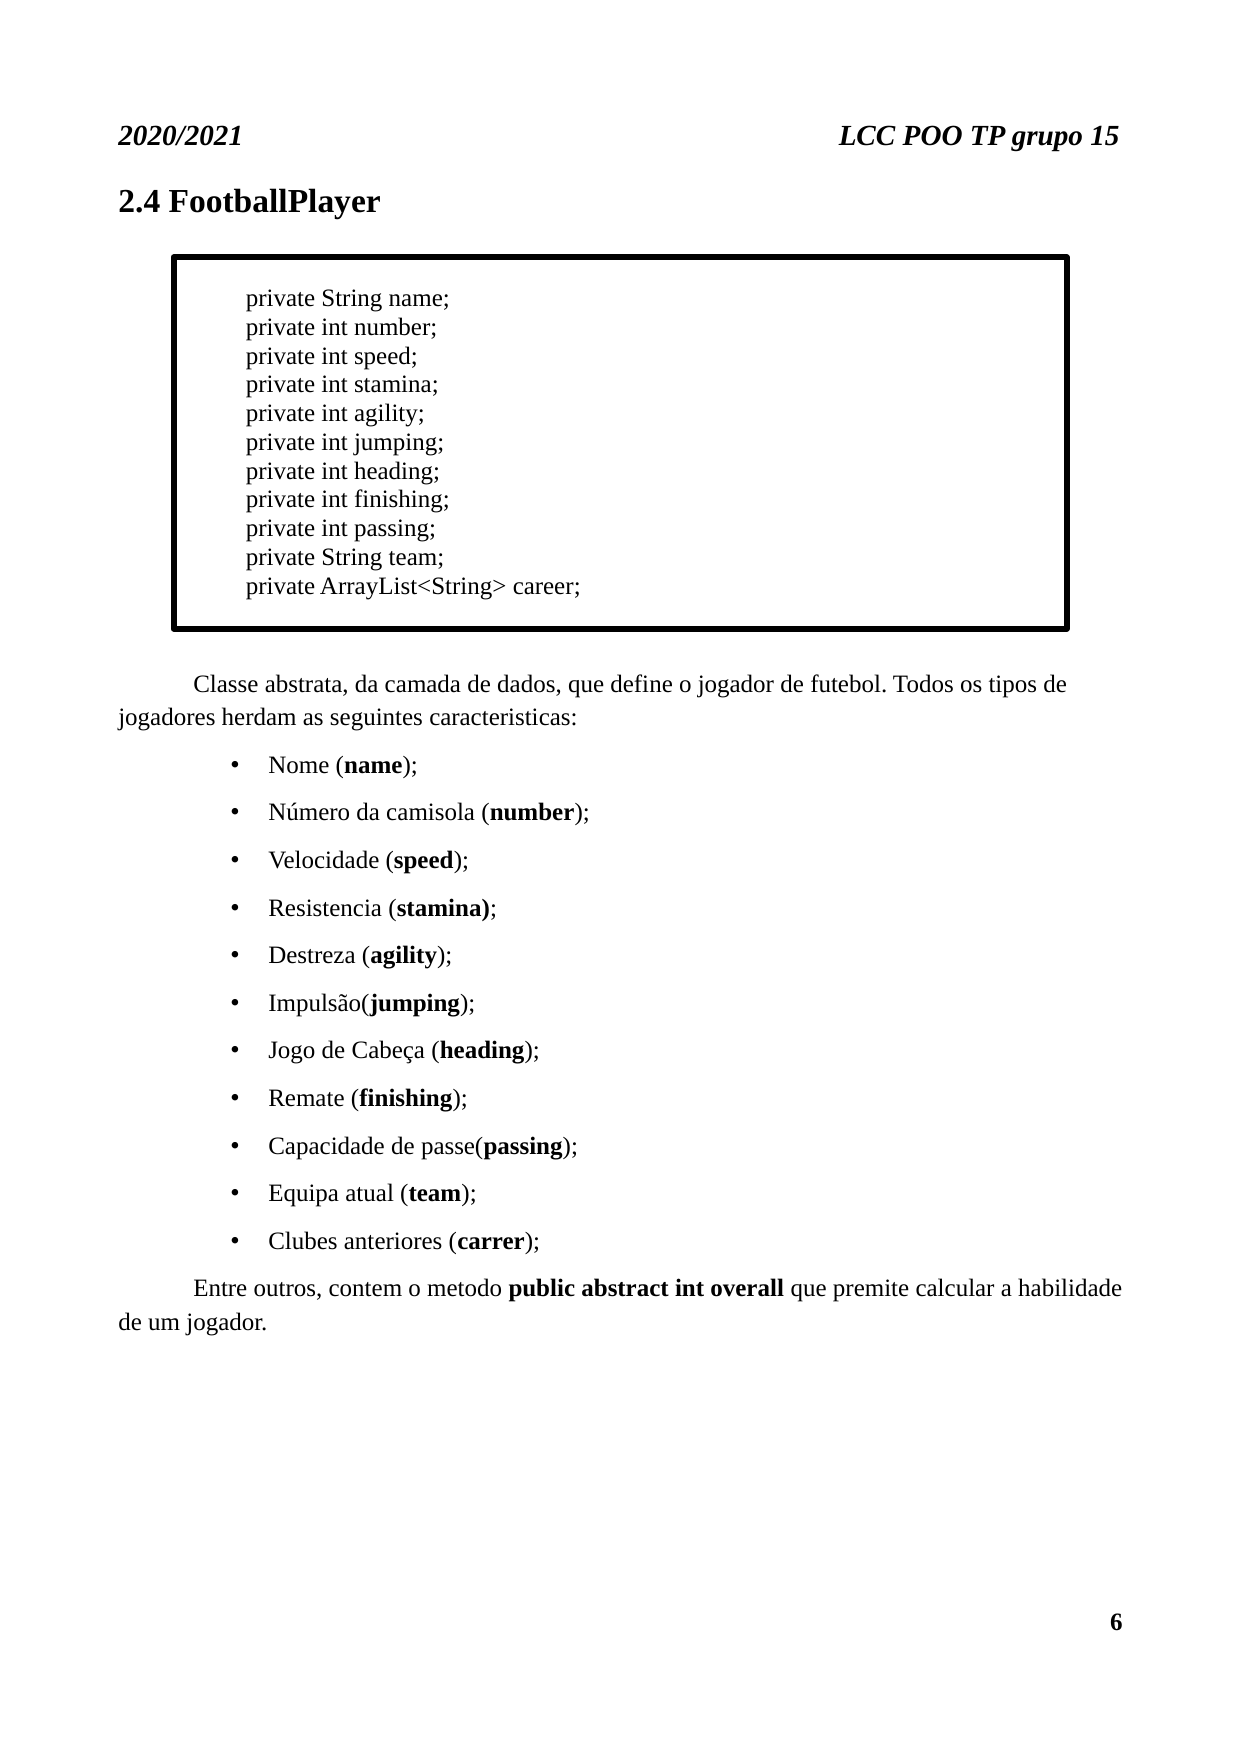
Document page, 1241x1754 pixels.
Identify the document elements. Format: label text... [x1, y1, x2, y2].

list Impulsão(jumping); [231, 988, 1122, 1017]
list Capacidade de passe(passing); [231, 1131, 1122, 1159]
list Número da camisola (number); [231, 797, 1122, 826]
text Classe abstrata, da camada de dados, que define o jogador de futebol. Todos os tipos de jogadores herdam as seguintes caracteristicas: [118, 669, 1122, 731]
list Resistencia (stamina); [231, 893, 1122, 921]
list Clubes anteriores (carrer); [231, 1226, 1122, 1255]
list Destreza (agility); [231, 940, 1122, 969]
subtitle 2.4 FootballPlayer [118, 181, 1122, 220]
text Entre outros, contem o metodo public abstract int overall que premite calcular a habilidade de um jogador. [118, 1273, 1122, 1335]
list Velocidade (speed); [231, 845, 1122, 874]
list Remate (finishing); [231, 1083, 1122, 1112]
list Nome (name); [231, 750, 1122, 779]
list Equipa atual (team); [231, 1178, 1122, 1207]
list Jogo de Cabeça (heading); [231, 1036, 1122, 1064]
